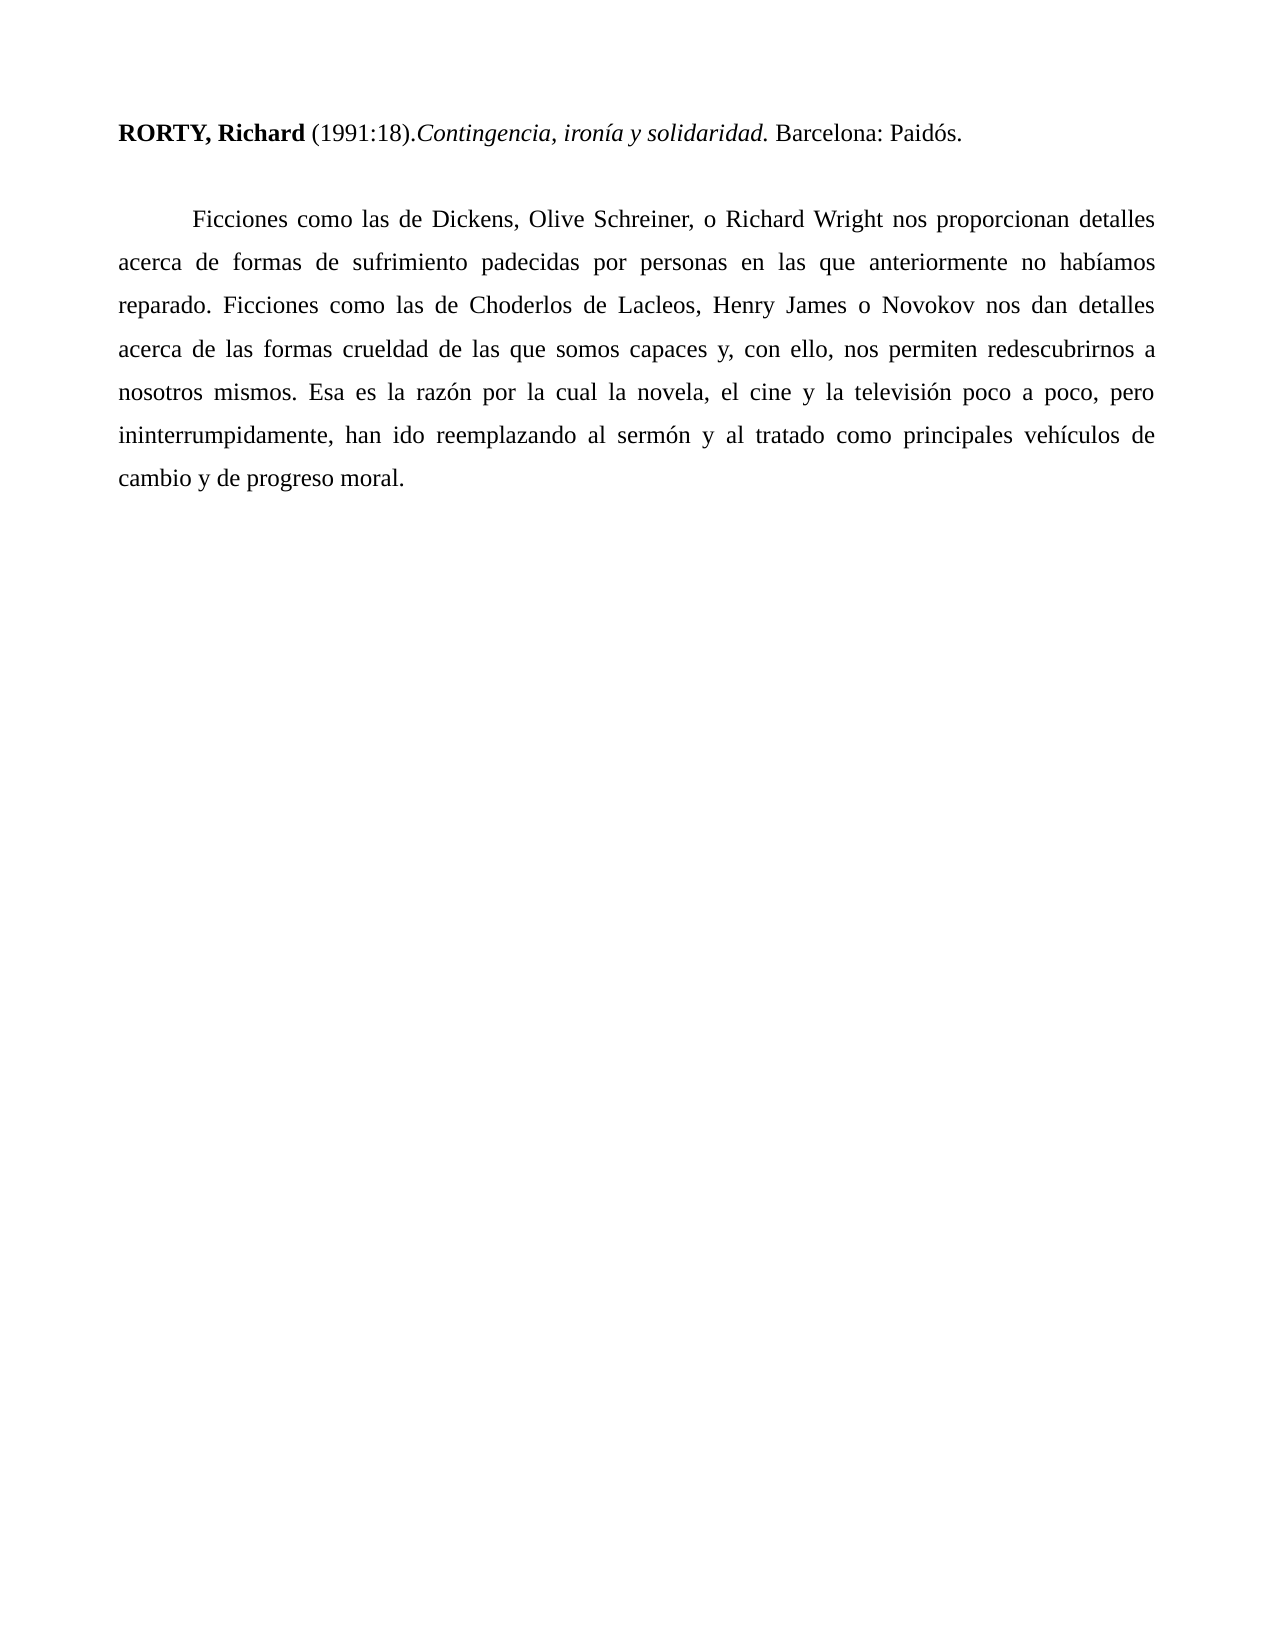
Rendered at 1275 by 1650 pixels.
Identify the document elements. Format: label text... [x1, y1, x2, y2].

text RORTY, Richard (1991:18).Contingencia, ironía y solidaridad. Barcelona: Paidós. [118, 118, 1157, 147]
text Ficciones como las de Dickens, Olive Schreiner, o Richard Wright nos proporcionan detalles acerca de formas de sufrimiento padecidas por personas en las que anteriormente no habíamos reparado. Ficciones como las de Choderlos de Lacleos, Henry James o Novokov nos dan detalles acerca de las formas crueldad de las que somos capaces y, con ello, nos permiten redescubrirnos a nosotros mismos. Esa es la razón por la cual la novela, el cine y la televisión poco a poco, pero ininterrumpidamente, han ido reemplazando al sermón y al tratado como principales vehículos de cambio y de progreso moral. [118, 204, 1157, 492]
